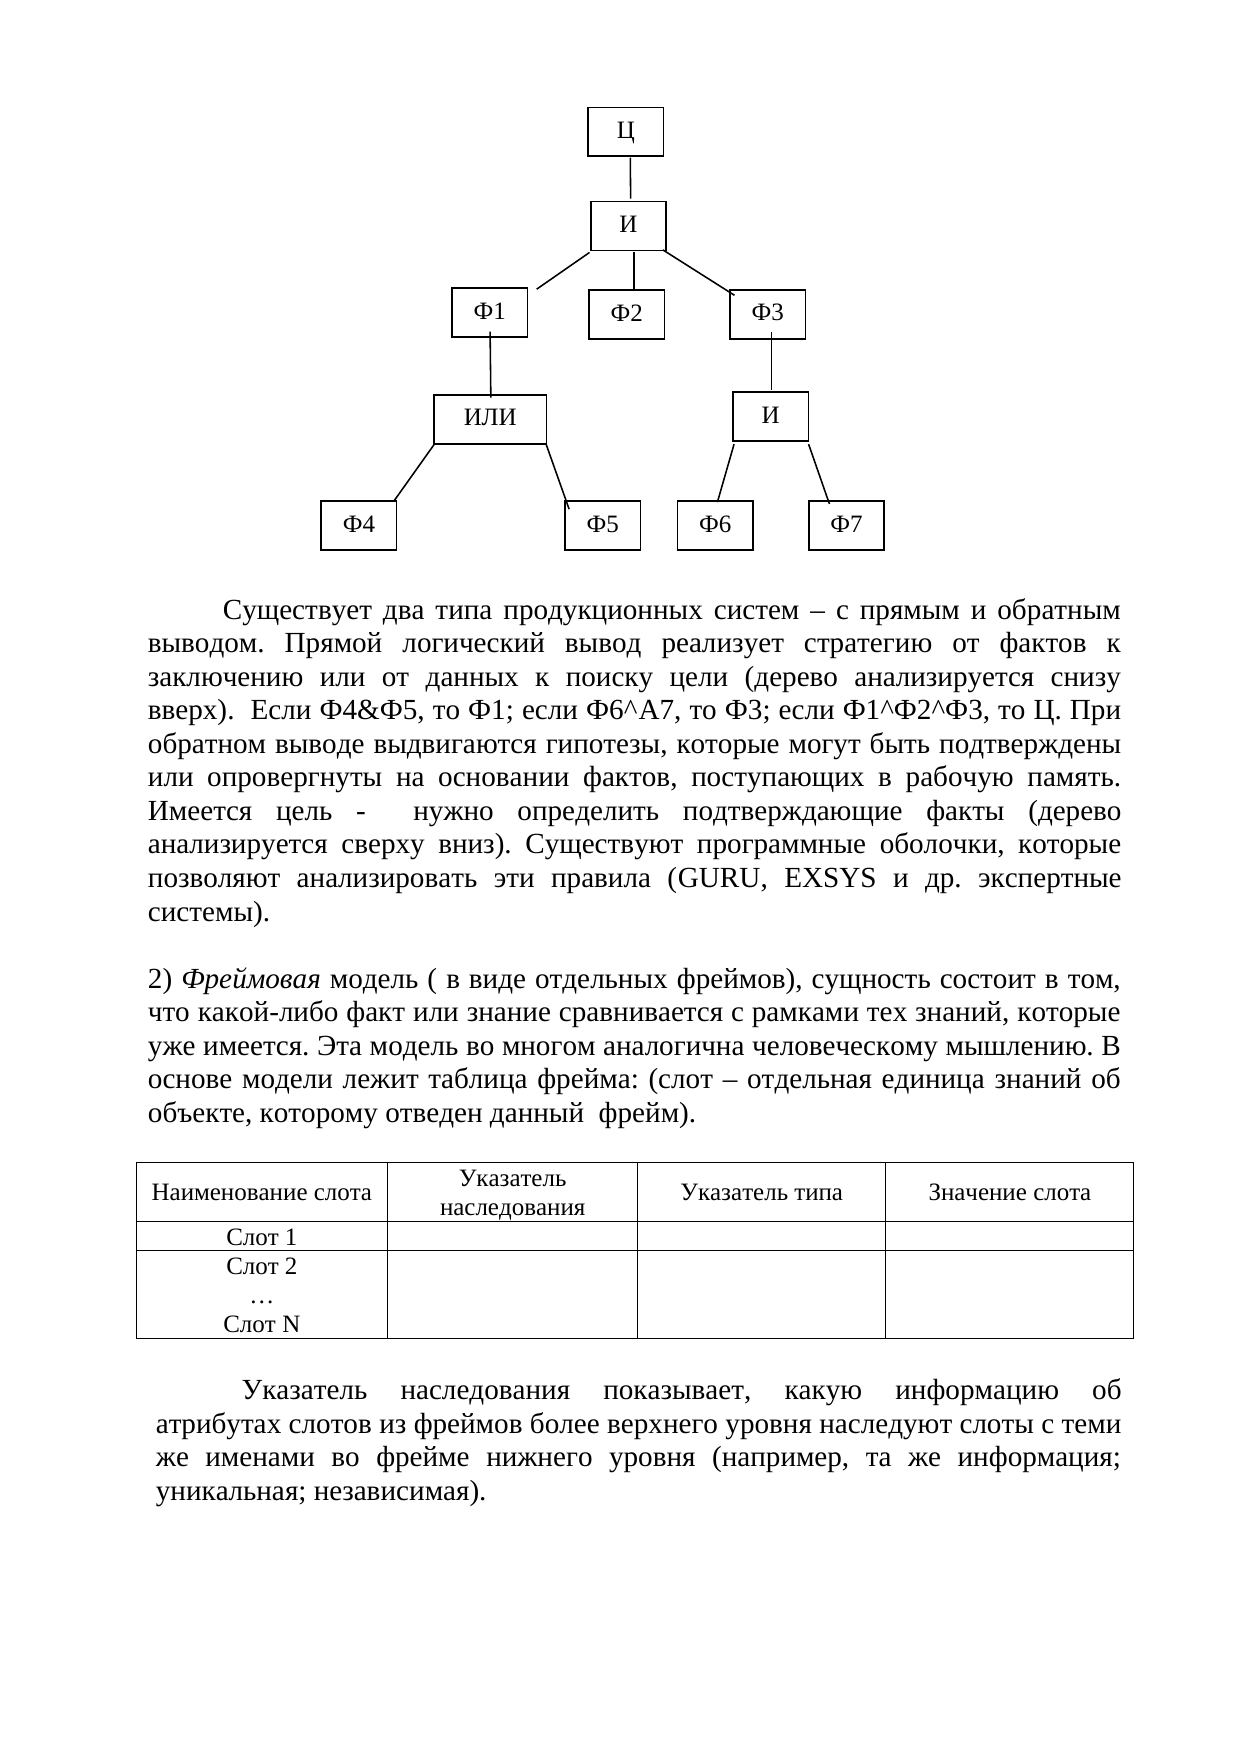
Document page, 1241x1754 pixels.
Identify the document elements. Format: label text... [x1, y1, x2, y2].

table_cell Слот 2 … Слот N [137, 1251, 387, 1338]
table_header Указатель типа [638, 1163, 885, 1221]
text Существует два типа продукционных систем – с прямым и обратным выводом. Прямой логический вывод реализует стратегию от фактов к заключению или от данных к поиску цели (дерево анализируется снизу вверх). Если Ф4&Ф5, то Ф1; если Ф6^A7, то Ф3; если Ф1^Ф2^Ф3, то Ц. При обратном выводе выдвигаются гипотезы, которые могут быть подтверждены или опровергнуты на основании фактов, поступающих в рабочую память. Имеется цель - нужно определить подтверждающие факты (дерево анализируется сверху вниз). Существуют программные оболочки, которые позволяют анализировать эти правила (GURU, EXSYS и др. экспертные системы). [148, 592, 1122, 927]
table_cell [388, 1251, 637, 1338]
text Указатель наследования показывает, какую информацию об атрибутах слотов из фреймов более верхнего уровня наследуют слоты с теми же именами во фрейме нижнего уровня (например, та же информация; уникальная; независимая). [156, 1372, 1122, 1506]
table_cell Слот 1 [137, 1222, 387, 1250]
table_cell [886, 1251, 1133, 1338]
table_cell [388, 1222, 637, 1250]
table_header Значение слота [886, 1163, 1133, 1221]
text 2) Фреймовая модель ( в виде отдельных фреймов), сущность состоит в том, что какой-либо факт или знание сравнивается с рамками тех знаний, которые уже имеется. Эта модель во многом аналогична человеческому мышлению. В основе модели лежит таблица фрейма: (слот – отдельная единица знаний об объекте, которому отведен данный фрейм). [148, 961, 1122, 1128]
table_header Указатель наследования [388, 1163, 637, 1221]
table_cell [886, 1222, 1133, 1250]
table_cell [638, 1251, 885, 1338]
table_cell [638, 1222, 885, 1250]
table_header Наименование слота [137, 1163, 387, 1221]
